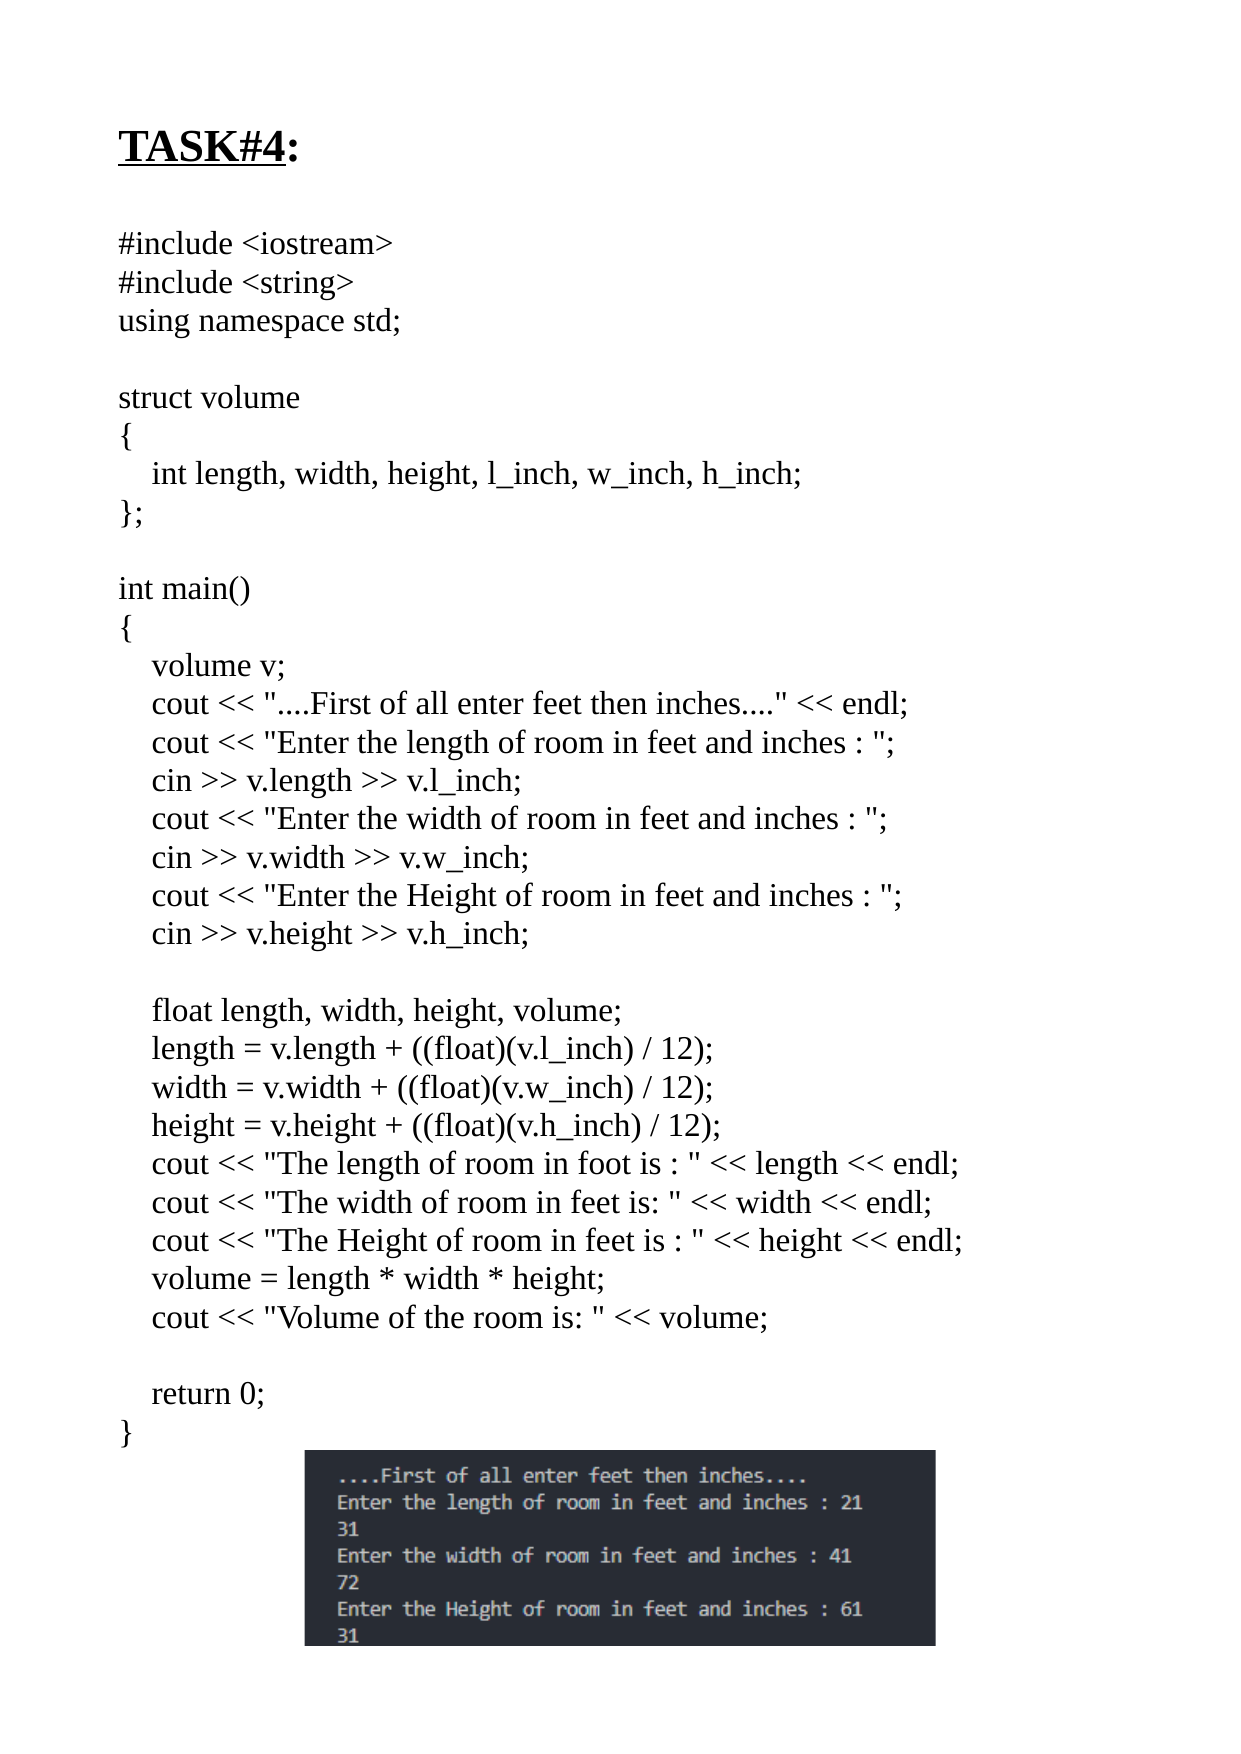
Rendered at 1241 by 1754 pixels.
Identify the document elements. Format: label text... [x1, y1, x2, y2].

text volume v; [118, 645, 1122, 683]
text cout << "Volume of the room is: " << volume; [118, 1297, 1122, 1335]
text return 0; [118, 1373, 1122, 1412]
text #include <string> [118, 262, 1122, 300]
text cout << "Enter the width of room in feet and inches : "; [118, 798, 1122, 837]
text volume = length * width * height; [118, 1258, 1122, 1297]
text { [118, 607, 1122, 645]
text cin >> v.height >> v.h_inch; [118, 913, 1122, 952]
text cout << "The Height of room in feet is : " << height << endl; [118, 1220, 1122, 1258]
text length = v.length + ((float)(v.l_inch) / 12); [118, 1028, 1122, 1067]
text cin >> v.length >> v.l_inch; [118, 760, 1122, 798]
text }; [118, 492, 1122, 530]
text } [118, 1412, 1122, 1450]
text cout << "The length of room in foot is : " << length << endl; [118, 1143, 1122, 1182]
text TASK#4: [118, 118, 1122, 171]
text cout << "The width of room in feet is: " << width << endl; [118, 1182, 1122, 1220]
text float length, width, height, volume; [118, 990, 1122, 1028]
text int main() [118, 568, 1122, 607]
text struct volume [118, 377, 1122, 415]
text cin >> v.width >> v.w_inch; [118, 837, 1122, 875]
text { [118, 415, 1122, 453]
text cout << "Enter the length of room in feet and inches : "; [118, 722, 1122, 760]
text cout << "....First of all enter feet then inches...." << endl; [118, 683, 1122, 722]
text #include <iostream> [118, 223, 1122, 262]
text int length, width, height, l_inch, w_inch, h_inch; [118, 453, 1122, 492]
text height = v.height + ((float)(v.h_inch) / 12); [118, 1105, 1122, 1143]
text using namespace std; [118, 300, 1122, 338]
text width = v.width + ((float)(v.w_inch) / 12); [118, 1067, 1122, 1105]
text cout << "Enter the Height of room in feet and inches : "; [118, 875, 1122, 913]
picture [304, 1450, 936, 1646]
